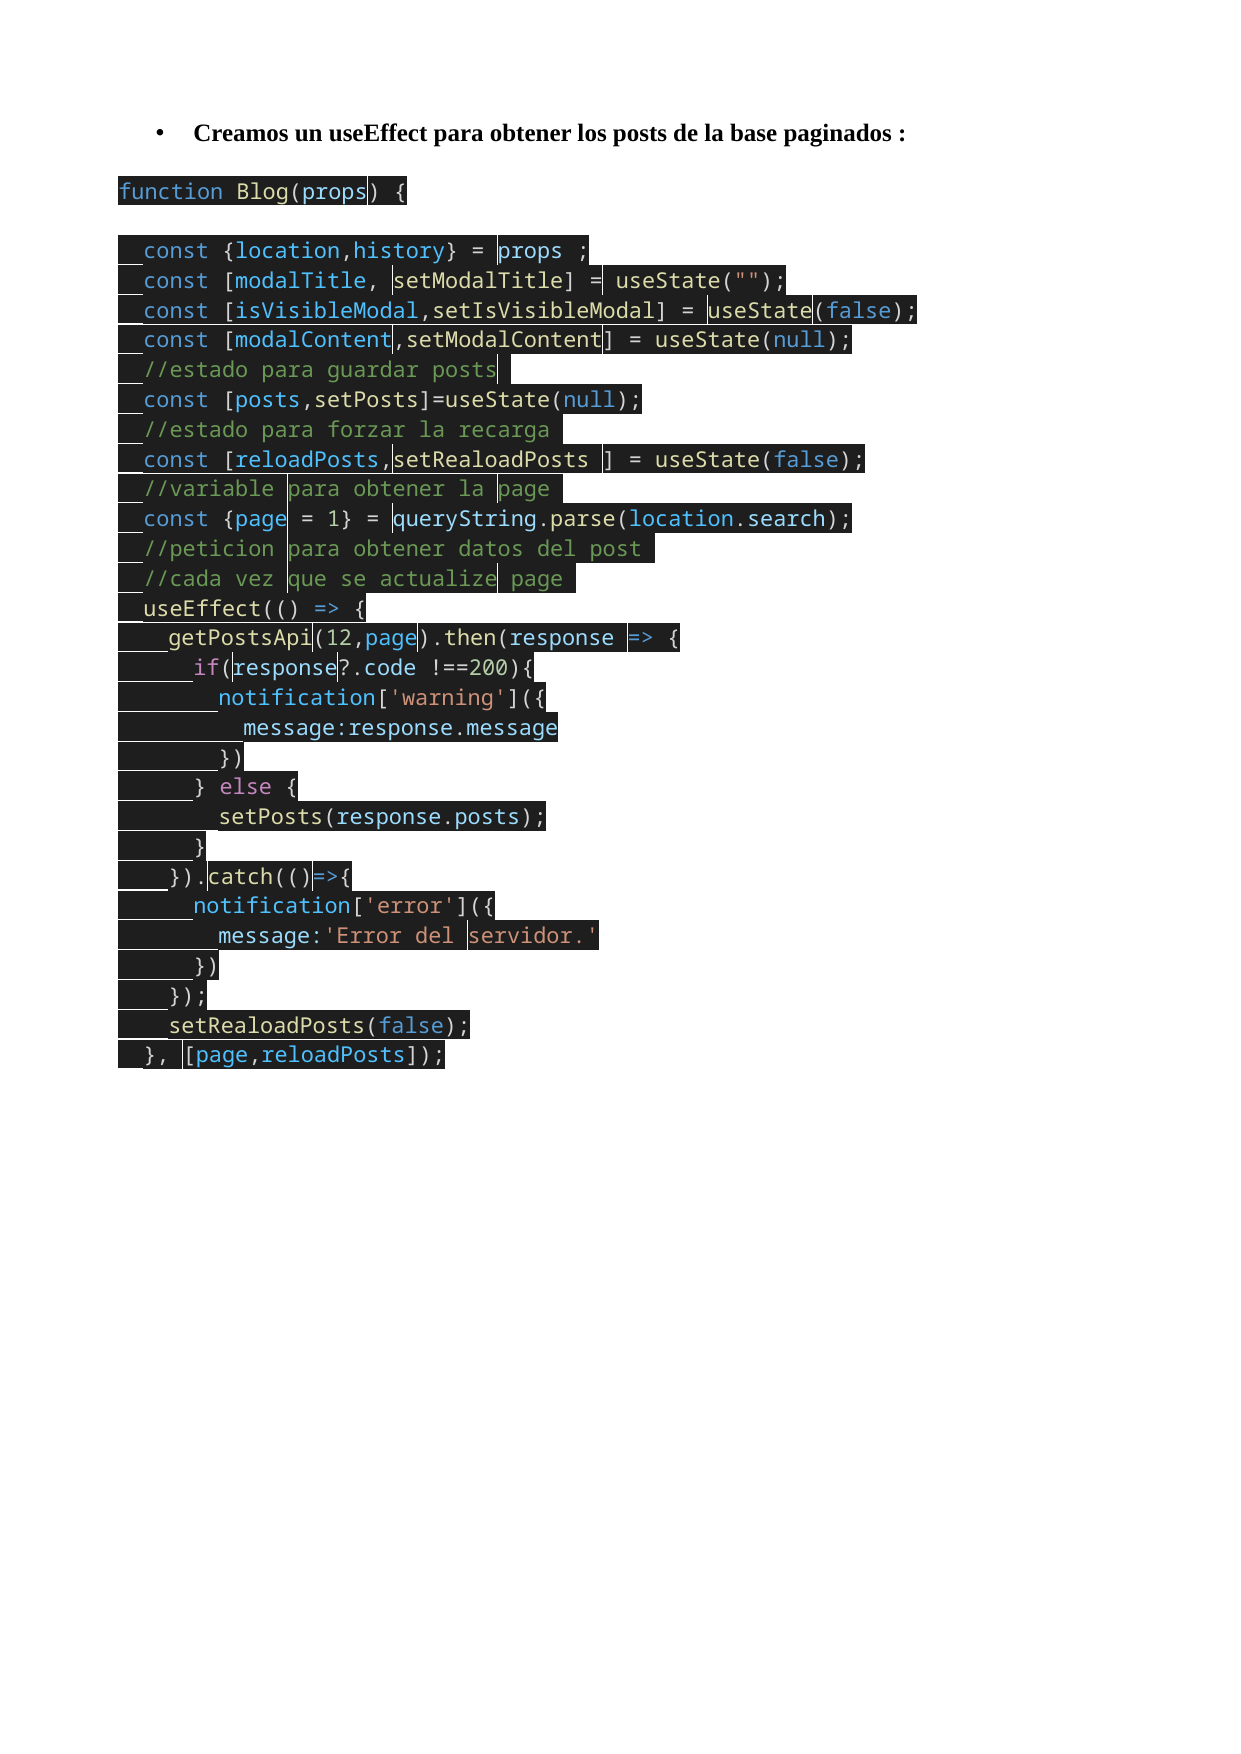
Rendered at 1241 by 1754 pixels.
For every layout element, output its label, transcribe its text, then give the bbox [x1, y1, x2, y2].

text const {location,history} = props ; [118, 235, 1122, 265]
text setPosts(response.posts); [118, 801, 1122, 831]
text }) [118, 742, 1122, 771]
text if(response?.code !==200){ [118, 652, 1122, 682]
text }); [118, 980, 1122, 1010]
text const [isVisibleModal,setIsVisibleModal] = useState(false); [118, 295, 1122, 324]
text notification['error']({ [118, 891, 1122, 920]
text getPostsApi(12,page).then(response => { [118, 622, 1122, 652]
text //estado para forzar la recarga [118, 414, 1122, 444]
text }).catch(()=>{ [118, 861, 1122, 891]
text message:'Error del servidor.' [118, 920, 1122, 950]
text message:response.message [118, 712, 1122, 742]
text //variable para obtener la page [118, 473, 1122, 503]
text const [modalContent,setModalContent] = useState(null); [118, 324, 1122, 354]
text const {page = 1} = queryString.parse(location.search); [118, 503, 1122, 533]
text //peticion para obtener datos del post [118, 533, 1122, 563]
list Creamos un useEffect para obtener los posts de la base paginados : [156, 118, 1122, 147]
text }, [page,reloadPosts]); [118, 1039, 1122, 1069]
text }) [118, 950, 1122, 980]
text const [modalTitle, setModalTitle] = useState(""); [118, 265, 1122, 295]
text notification['warning']({ [118, 682, 1122, 712]
text const [posts,setPosts]=useState(null); [118, 384, 1122, 414]
text //cada vez que se actualize page [118, 563, 1122, 593]
text //estado para guardar posts [118, 354, 1122, 384]
text } else { [118, 771, 1122, 801]
text setRealoadPosts(false); [118, 1010, 1122, 1039]
text } [118, 831, 1122, 861]
text useEffect(() => { [118, 593, 1122, 622]
text function Blog(props) { [118, 176, 1122, 205]
text const [reloadPosts,setRealoadPosts ] = useState(false); [118, 444, 1122, 473]
